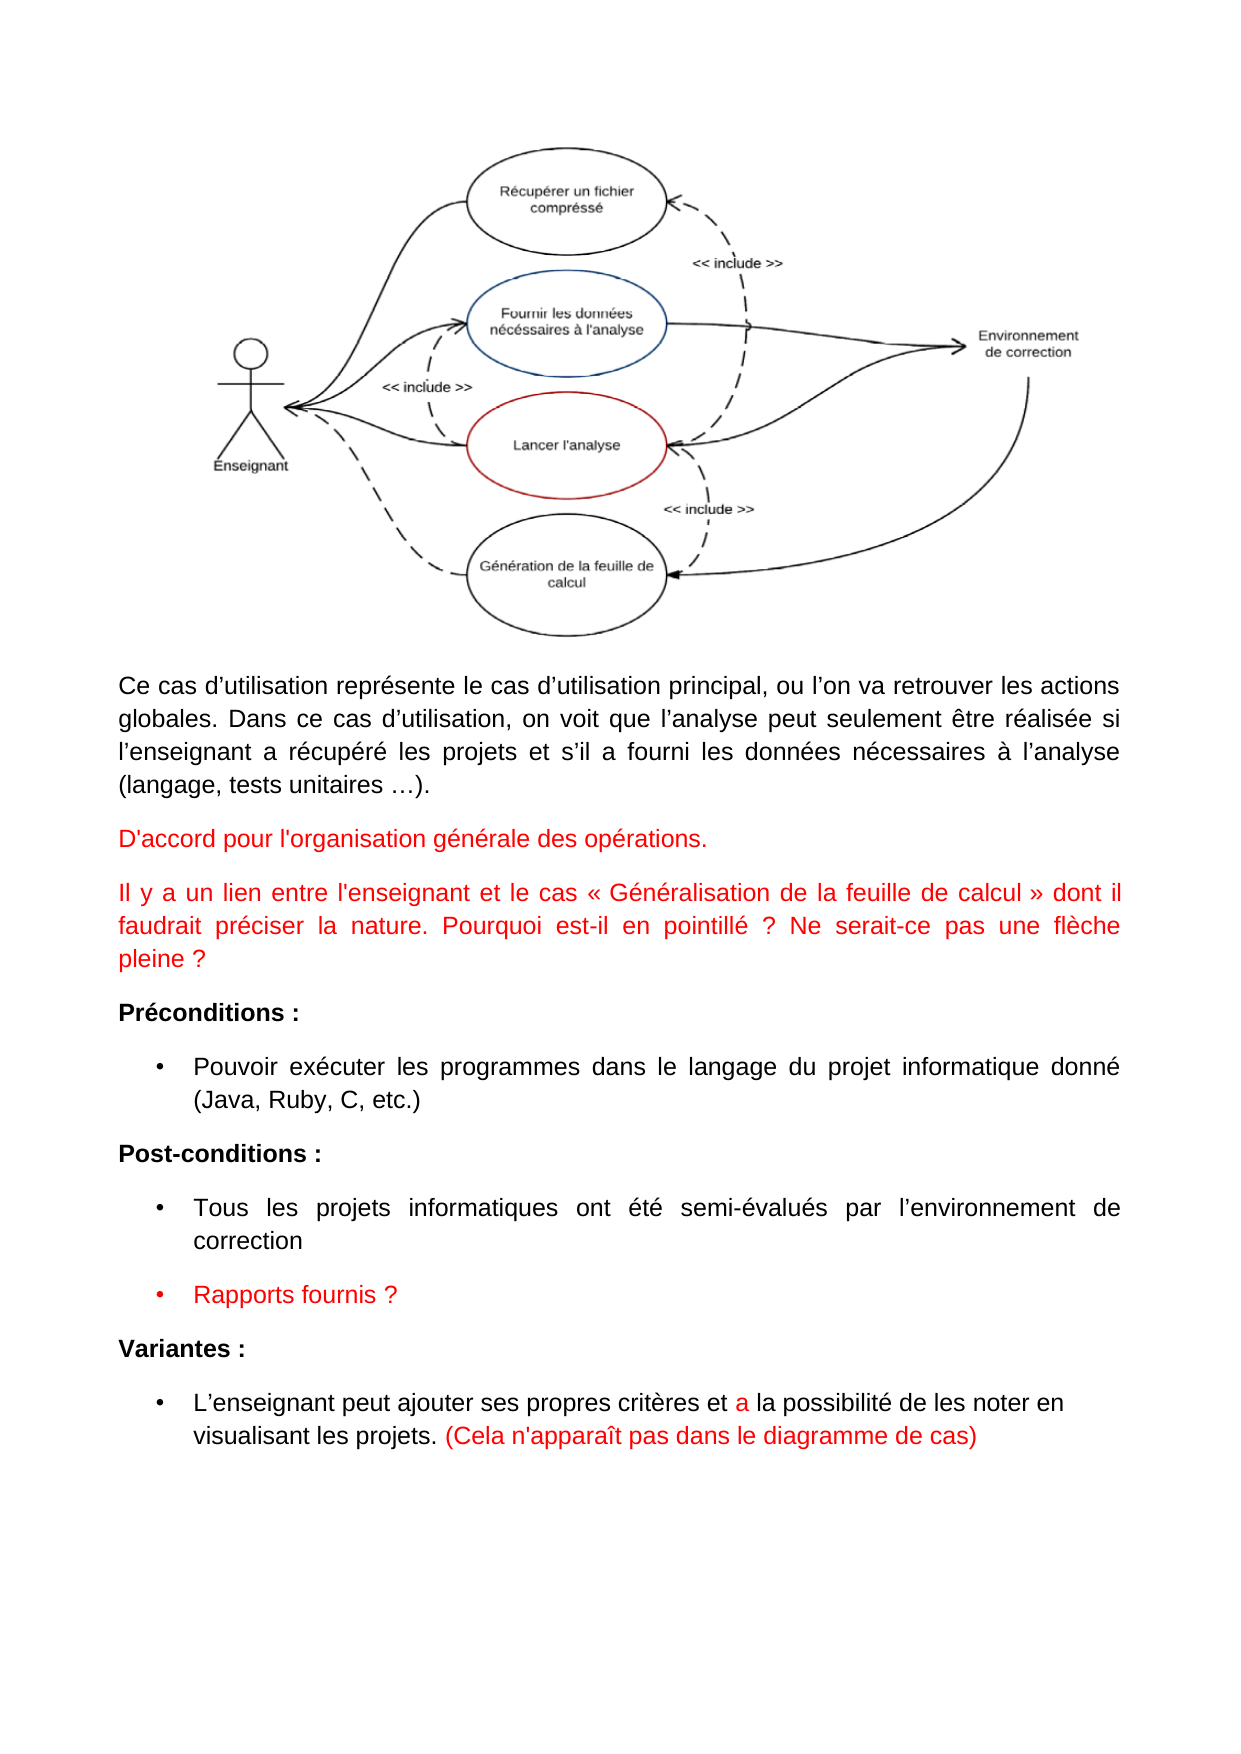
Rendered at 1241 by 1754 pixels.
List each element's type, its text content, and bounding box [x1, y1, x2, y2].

list Tous les projets informatiques ont été semi-évalués par l’environnement de correction [156, 1193, 1122, 1254]
text Post-conditions : [118, 1139, 1122, 1168]
list L’enseignant peut ajouter ses propres critères et a la possibilité de les noter en visualisant les projets. (Cela n'apparaît pas dans le diagramme de cas) [156, 1387, 1122, 1449]
text Variantes : [118, 1334, 1122, 1362]
list Rapports fournis ? [156, 1280, 1122, 1308]
text Il y a un lien entre l'enseignant et le cas « Généralisation de la feuille de calcul » dont il faudrait préciser la nature. Pourquoi est-il en pointillé ? Ne serait-ce pas une flèche pleine ? [118, 878, 1122, 973]
text D'accord pour l'organisation générale des opérations. [118, 824, 1122, 853]
list Pouvoir exécuter les programmes dans le langage du projet informatique donné (Java, Ruby, C, etc.) [156, 1052, 1122, 1114]
text Préconditions : [118, 998, 1122, 1027]
text Ce cas d’utilisation représente le cas d’utilisation principal, ou l’on va retrouver les actions globales. Dans ce cas d’utilisation, on voit que l’analyse peut seulement être réalisée si l’enseignant a récupéré les projets et s’il a fourni les données nécessaires à l’analyse (langage, tests unitaires …). [118, 667, 1122, 799]
